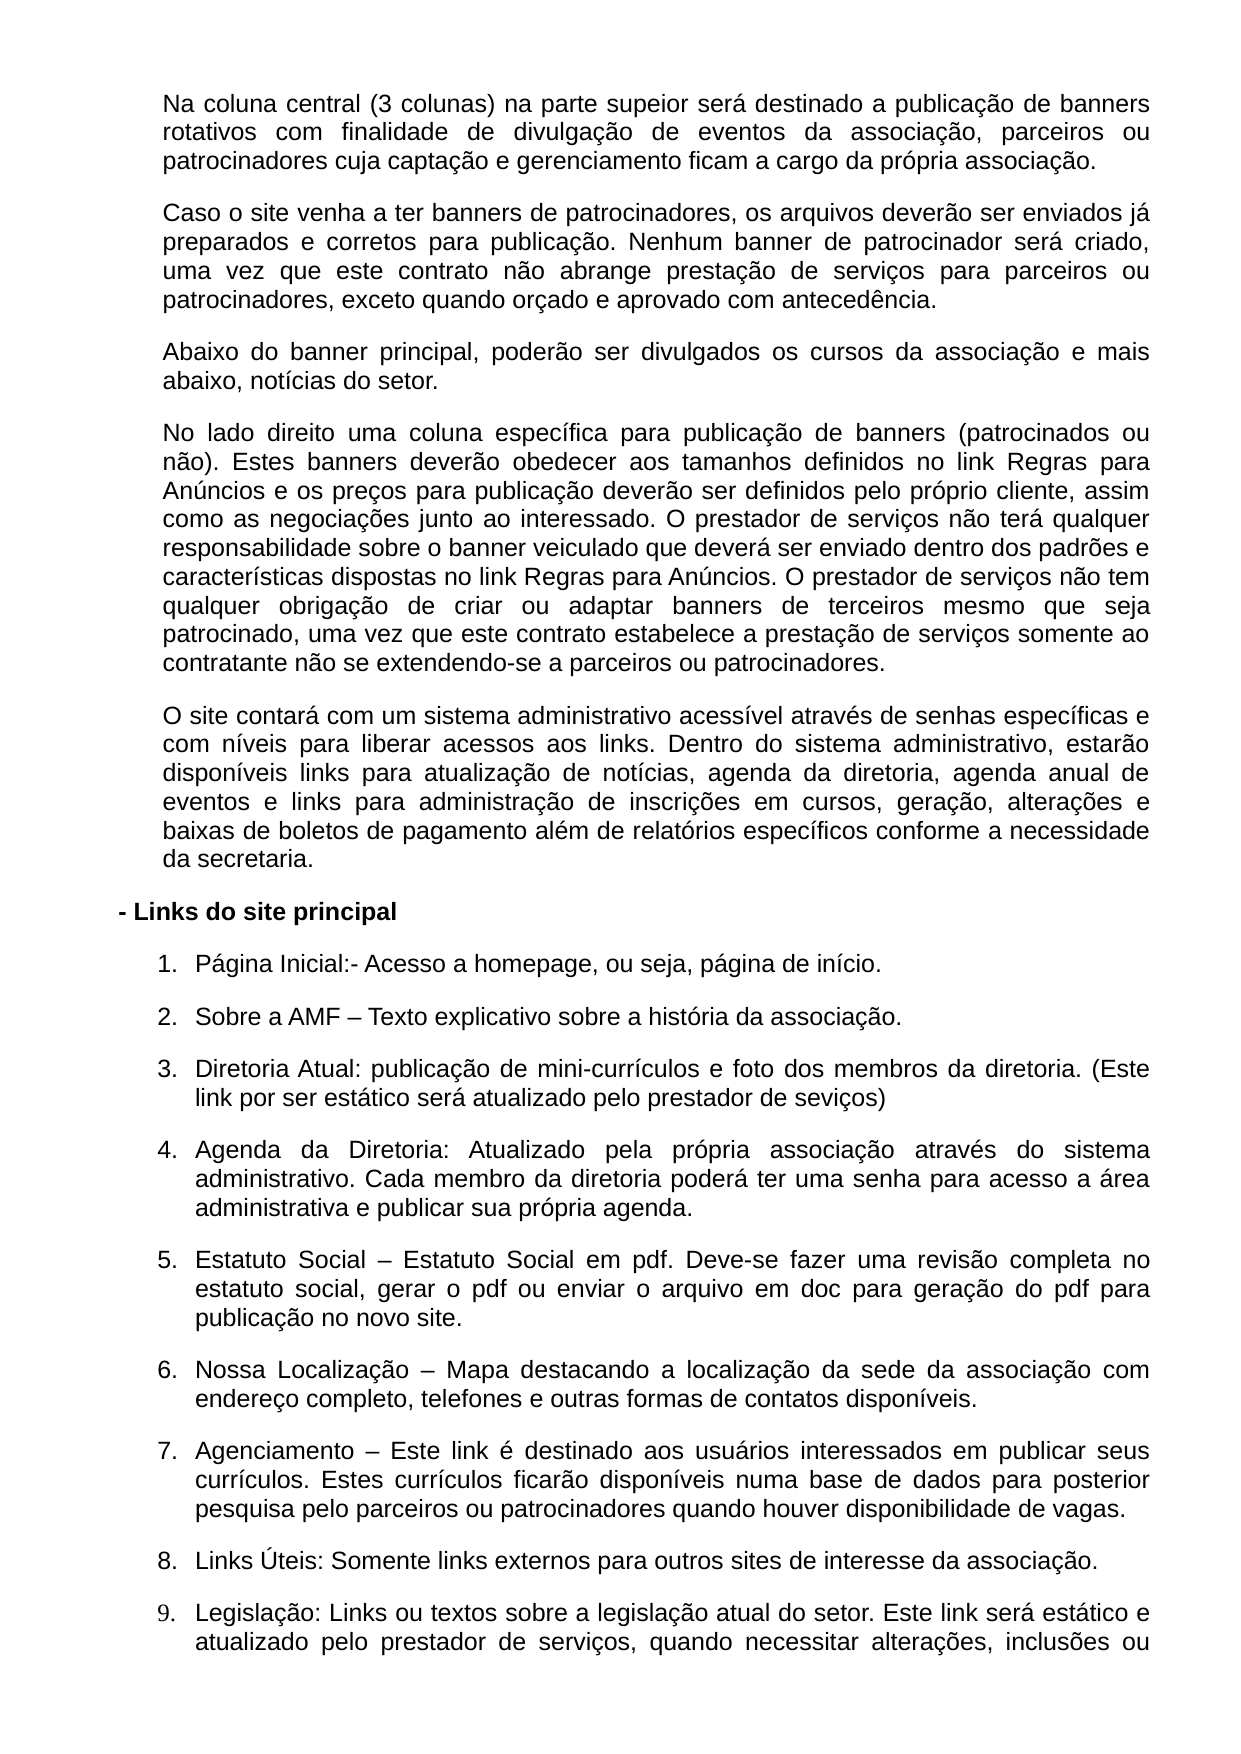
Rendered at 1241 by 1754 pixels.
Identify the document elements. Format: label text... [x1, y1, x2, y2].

list Legislação: Links ou textos sobre a legislação atual do setor. Este link será estático e atualizado pelo prestador de serviços, quando necessitar alterações, inclusões ou [157, 1598, 1152, 1656]
text Abaixo do banner principal, poderão ser divulgados os cursos da associação e mais abaixo, notícias do setor. [162, 337, 1152, 394]
text No lado direito uma coluna específica para publicação de banners (patrocinados ou não). Estes banners deverão obedecer aos tamanhos definidos no link Regras para Anúncios e os preços para publicação deverão ser definidos pelo próprio cliente, assim como as negociações junto ao interessado. O prestador de serviços não terá qualquer responsabilidade sobre o banner veiculado que deverá ser enviado dentro dos padrões e características dispostas no link Regras para Anúncios. O prestador de serviços não tem qualquer obrigação de criar ou adaptar banners de terceiros mesmo que seja patrocinado, uma vez que este contrato estabelece a prestação de serviços somente ao contratante não se extendendo-se a parceiros ou patrocinadores. [162, 418, 1152, 677]
text Caso o site venha a ter banners de patrocinadores, os arquivos deverão ser enviados já preparados e corretos para publicação. Nenhum banner de patrocinador será criado, uma vez que este contrato não abrange prestação de serviços para parceiros ou patrocinadores, exceto quando orçado e aprovado com antecedência. [162, 198, 1152, 313]
list Diretoria Atual: publicação de mini-currículos e foto dos membros da diretoria. (Este link por ser estático será atualizado pelo prestador de seviços) [157, 1054, 1152, 1111]
list Sobre a AMF – Texto explicativo sobre a história da associação. [157, 1002, 1152, 1030]
list Agenciamento – Este link é destinado aos usuários interessados em publicar seus currículos. Estes currículos ficarão disponíveis numa base de dados para posterior pesquisa pelo parceiros ou patrocinadores quando houver disponibilidade de vagas. [157, 1436, 1152, 1522]
list Página Inicial:- Acesso a homepage, ou seja, página de início. [157, 949, 1152, 978]
list Nossa Localização – Mapa destacando a localização da sede da associação com endereço completo, telefones e outras formas de contatos disponíveis. [157, 1355, 1152, 1412]
list Agenda da Diretoria: Atualizado pela própria associação através do sistema administrativo. Cada membro da diretoria poderá ter uma senha para acesso a área administrativa e publicar sua própria agenda. [157, 1135, 1152, 1221]
text - Links do site principal [118, 897, 1152, 926]
text Na coluna central (3 colunas) na parte supeior será destinado a publicação de banners rotativos com finalidade de divulgação de eventos da associação, parceiros ou patrocinadores cuja captação e gerenciamento ficam a cargo da própria associação. [162, 88, 1152, 175]
list Estatuto Social – Estatuto Social em pdf. Deve-se fazer uma revisão completa no estatuto social, gerar o pdf ou enviar o arquivo em doc para geração do pdf para publicação no novo site. [157, 1245, 1152, 1331]
text O site contará com um sistema administrativo acessível através de senhas específicas e com níveis para liberar acessos aos links. Dentro do sistema administrativo, estarão disponíveis links para atualização de notícias, agenda da diretoria, agenda anual de eventos e links para administração de inscrições em cursos, geração, alterações e baixas de boletos de pagamento além de relatórios específicos conforme a necessidade da secretaria. [162, 701, 1152, 873]
list Links Úteis: Somente links externos para outros sites de interesse da associação. [157, 1546, 1152, 1575]
